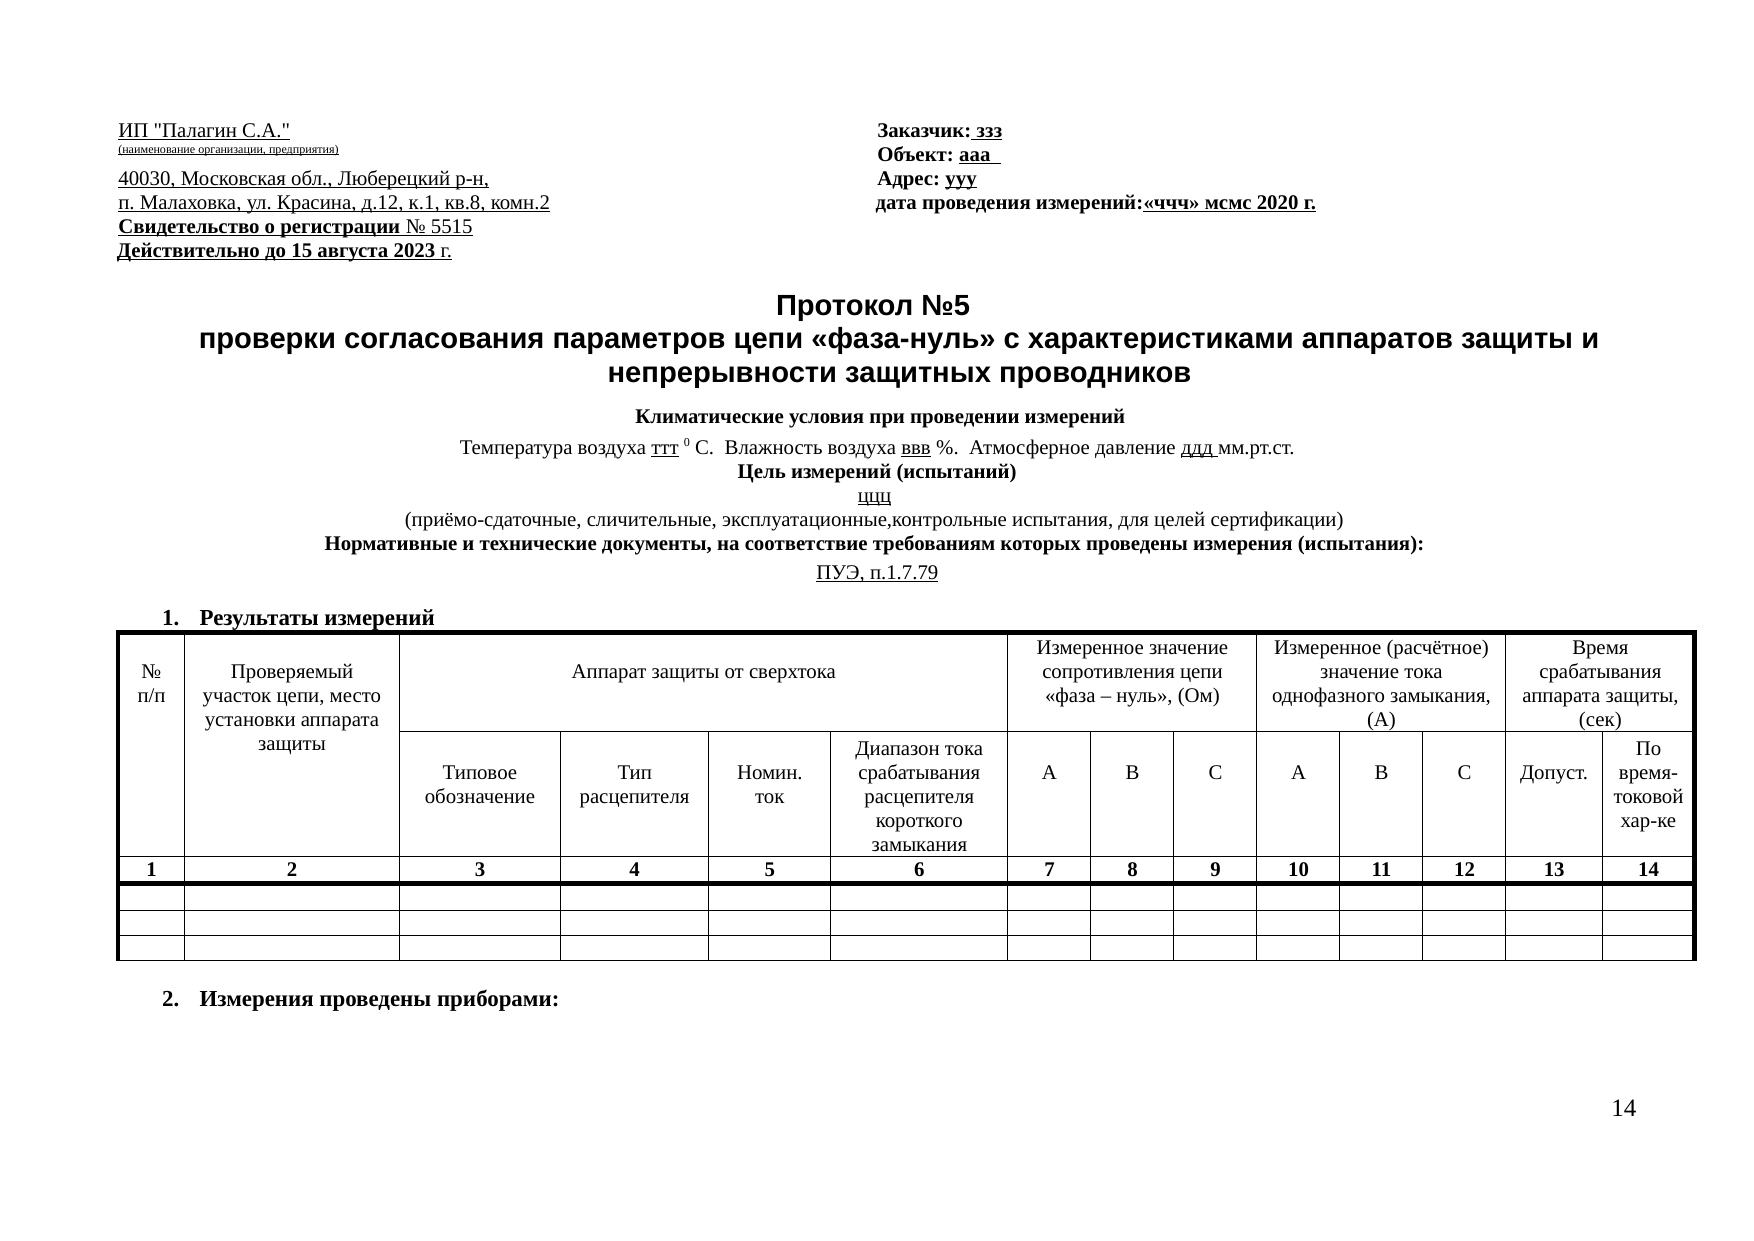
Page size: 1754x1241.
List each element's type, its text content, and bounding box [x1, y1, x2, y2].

table_cell B [1340, 732, 1422, 856]
table_cell [1506, 936, 1602, 960]
table_cell Тип расцепителя [561, 732, 708, 856]
table_cell [1174, 936, 1256, 960]
text Адрес: ууу [877, 166, 1636, 190]
table_cell [1174, 886, 1256, 910]
table_cell [1091, 886, 1173, 910]
table_cell [1008, 886, 1090, 910]
table_cell [1506, 886, 1602, 910]
table_cell [120, 911, 184, 935]
table_cell [185, 911, 399, 935]
table_cell 8 [1091, 857, 1173, 881]
table_cell 11 [1340, 857, 1422, 881]
table_cell 1 [120, 857, 184, 881]
table_cell [120, 936, 184, 960]
text Действительно до 15 августа 2023 г. [117, 238, 877, 262]
table_cell [1506, 911, 1602, 935]
table_cell Типовое обозначение [400, 732, 560, 856]
table_header Измеренное значение сопротивления цепи «фаза – нуль», (Ом) [1008, 635, 1256, 731]
table_cell [1340, 886, 1422, 910]
table_cell 7 [1008, 857, 1090, 881]
table_cell [400, 886, 560, 910]
table_cell [120, 886, 184, 910]
table_cell 9 [1174, 857, 1256, 881]
table_cell B [1091, 732, 1173, 856]
text Заказчик: ззз [877, 118, 1636, 142]
table_cell C [1423, 732, 1505, 856]
table_cell [1008, 936, 1090, 960]
table_cell [1603, 911, 1692, 935]
text 40030, Московская обл., Люберецкий р-н, [118, 166, 877, 190]
text Объект: ааа [877, 142, 1636, 166]
table_cell [400, 911, 560, 935]
table_cell 13 [1506, 857, 1602, 881]
table_cell A [1257, 732, 1339, 856]
text ццц [118, 483, 1636, 507]
table_cell [1008, 911, 1090, 935]
table_header № п/п [120, 635, 184, 856]
table_cell По время- токовой хар-ке [1603, 732, 1692, 856]
text п. Малаховка, ул. Красина, д.12, к.1, кв.8, комн.2 [118, 190, 877, 214]
table_cell [1257, 936, 1339, 960]
table_cell [1340, 911, 1422, 935]
table_cell [185, 936, 399, 960]
table_cell [1603, 936, 1692, 960]
table_cell [831, 886, 1007, 910]
table_cell [1091, 911, 1173, 935]
table_cell 14 [1603, 857, 1692, 881]
table_cell [400, 936, 560, 960]
list Измерения проведены приборами: [162, 985, 1636, 1012]
table_header Проверяемый участок цепи, место установки аппарата защиты [185, 635, 399, 856]
text (приёмо-сдаточные, сличительные, эксплуатационные,контрольные испытания, для целей сертификации) [118, 507, 1636, 531]
table_cell [185, 886, 399, 910]
table_cell [709, 911, 830, 935]
text Свидетельство о регистрации № 5515 [118, 214, 877, 238]
text Температура воздуха ттт 0 С. Влажность воздуха ввв %. Атмосферное давление ддд мм.рт.ст. [118, 435, 1636, 459]
table_cell Номин. ток [709, 732, 830, 856]
text Цель измерений (испытаний) [118, 459, 1636, 483]
table_header Измеренное (расчётное) значение тока однофазного замыкания, (А) [1257, 635, 1505, 731]
table_cell [1340, 936, 1422, 960]
text ИП "Палагин С.А." [118, 118, 877, 142]
table_cell 4 [561, 857, 708, 881]
table_cell [1423, 936, 1505, 960]
table_cell Допуст. [1506, 732, 1602, 856]
table_cell [561, 911, 708, 935]
table_cell [1091, 936, 1173, 960]
table_cell 2 [185, 857, 399, 881]
table_cell [1257, 886, 1339, 910]
text дата проведения измерений:«ччч» мсмс 2020 г. [877, 190, 1636, 214]
table_cell [831, 936, 1007, 960]
table_cell Диапазон тока срабатывания расцепителя короткого замыкания [831, 732, 1007, 856]
table_cell [561, 936, 708, 960]
table_header Аппарат защиты от сверхтока [400, 635, 1007, 731]
table_cell [709, 936, 830, 960]
table_cell [561, 886, 708, 910]
table_cell [1423, 911, 1505, 935]
text ПУЭ, п.1.7.79 [118, 560, 1636, 584]
table_cell 12 [1423, 857, 1505, 881]
table_cell [1174, 911, 1256, 935]
table_cell [1603, 886, 1692, 910]
table_cell C [1174, 732, 1256, 856]
table_cell 5 [709, 857, 830, 881]
table_cell [831, 911, 1007, 935]
table_cell 3 [400, 857, 560, 881]
table_cell [709, 886, 830, 910]
table_cell A [1008, 732, 1090, 856]
table_cell [1257, 911, 1339, 935]
table_cell [1423, 886, 1505, 910]
table_header Время срабатывания аппарата защиты, (сек) [1506, 635, 1692, 731]
table_cell 10 [1257, 857, 1339, 881]
text (наименование организации, предприятия) [118, 142, 877, 166]
table_cell 6 [831, 857, 1007, 881]
subtitle проверки согласования параметров цепи «фаза-нуль» с характеристиками аппаратов защиты и непрерывности защитных проводников [118, 287, 1636, 388]
text Климатические условия при проведении измерений [118, 401, 1636, 429]
list Результаты измерений [162, 604, 1636, 630]
text Нормативные и технические документы, на соответствие требованиям которых проведены измерения (испытания): [118, 531, 1636, 555]
